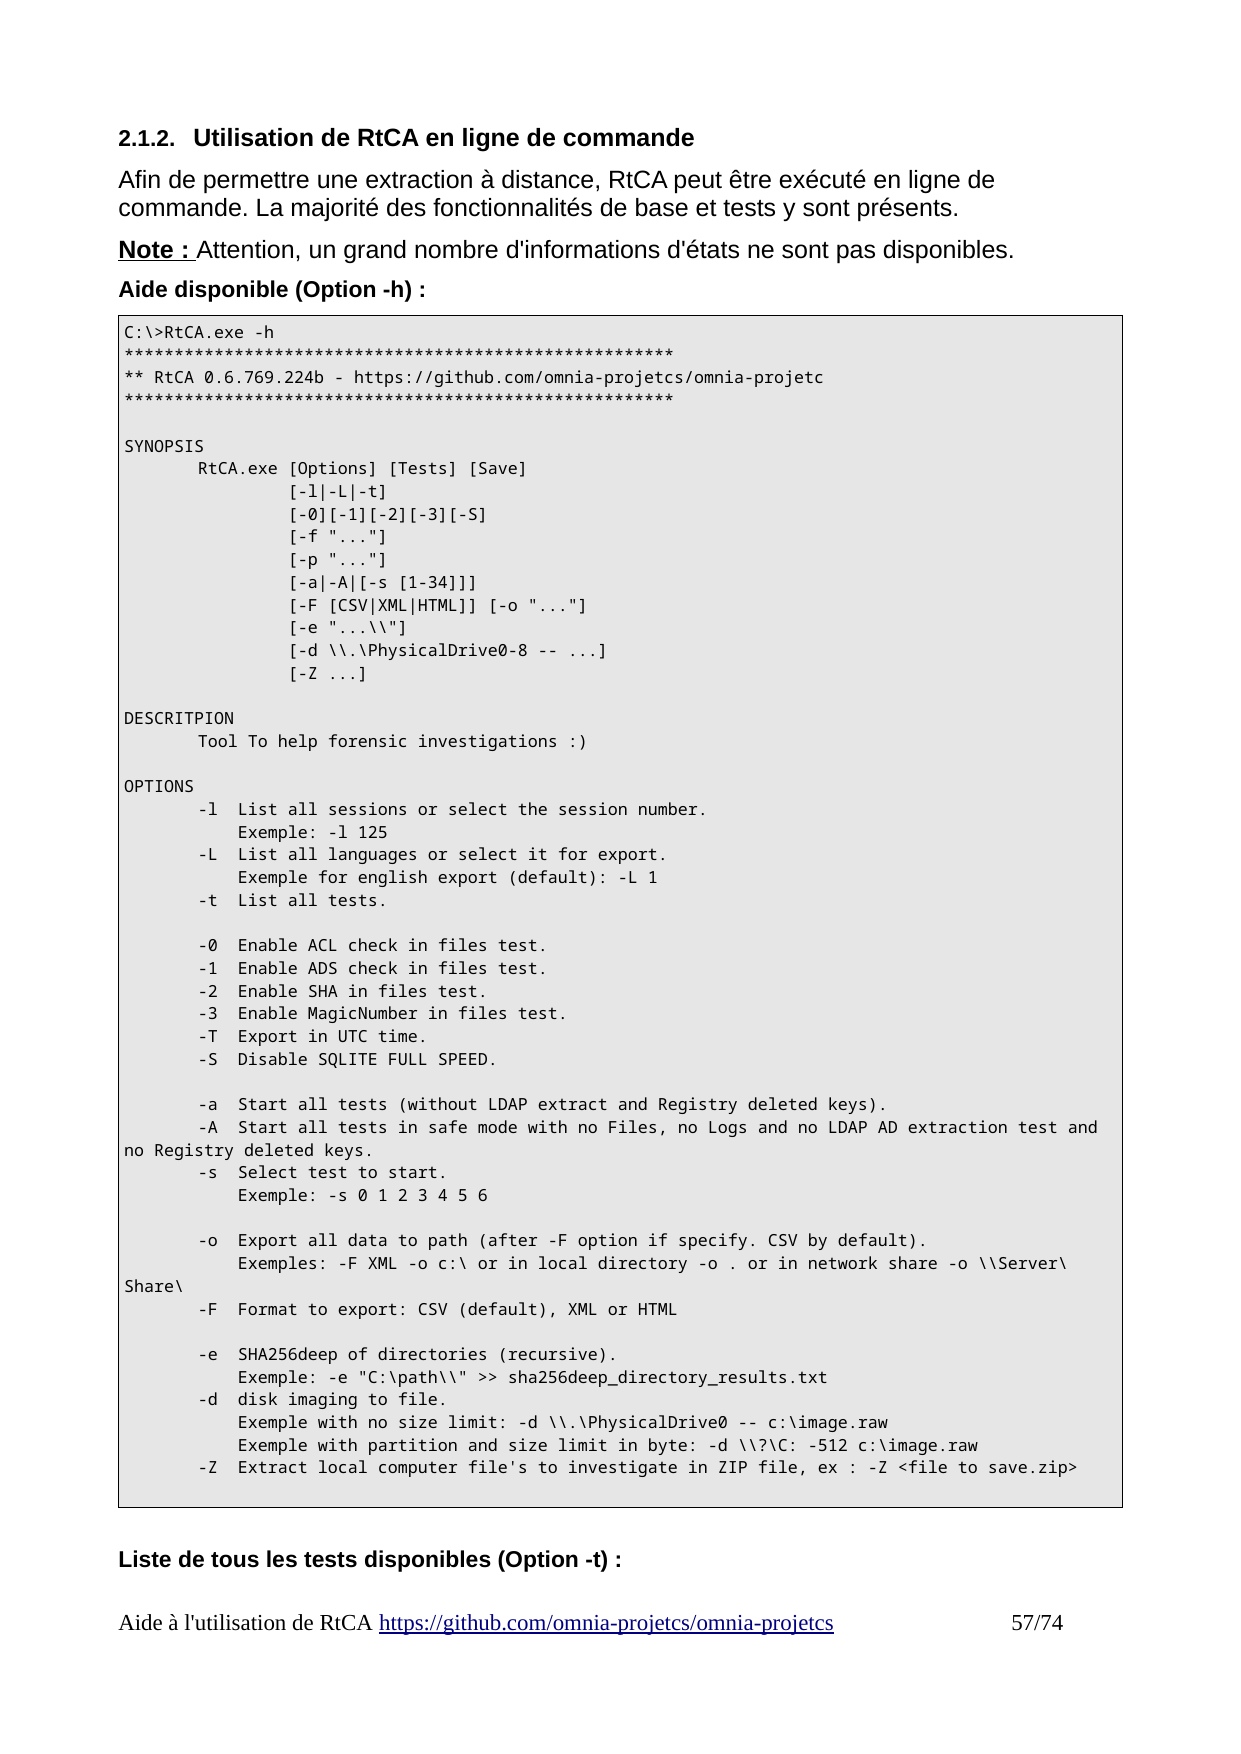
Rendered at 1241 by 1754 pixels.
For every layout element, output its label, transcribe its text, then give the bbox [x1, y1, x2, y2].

subtitle Utilisation de RtCA en ligne de commande [118, 123, 1122, 152]
text Afin de permettre une extraction à distance, RtCA peut être exécuté en ligne de commande. La majorité des fonctionnalités de base et tests y sont présents. [118, 165, 1122, 222]
text Liste de tous les tests disponibles (Option -t) : [118, 1546, 1122, 1572]
table_header C:\>RtCA.exe -h ******************************************************* ** RtCA 0.6.769.224b - https://github.com/omnia-projetcs/omnia-projetc ******************************************************* SYNOPSIS RtCA.exe [Options] [Tests] [Save] [-l|-L|-t] [-0][-1][-2][-3][-S] [-f "..."] [-p "..."] [-a|-A|[-s [1-34]]] [-F [CSV|XML|HTML]] [-o "..."] [-e "...\\"] [-d \\.\PhysicalDrive0-8 -- ...] [-Z ...] DESCRITPION Tool To help forensic investigations :) OPTIONS -l List all sessions or select the session number. Exemple: -l 125 -L List all languages or select it for export. Exemple for english export (default): -L 1 -t List all tests. -0 Enable ACL check in files test. -1 Enable ADS check in files test. -2 Enable SHA in files test. -3 Enable MagicNumber in files test. -T Export in UTC time. -S Disable SQLITE FULL SPEED. -a Start all tests (without LDAP extract and Registry deleted keys). -A Start all tests in safe mode with no Files, no Logs and no LDAP AD extraction test and no Registry deleted keys. -s Select test to start. Exemple: -s 0 1 2 3 4 5 6 -o Export all data to path (after -F option if specify. CSV by default). Exemples: -F XML -o c:\ or in local directory -o . or in network share -o \\Server\Share\ -F Format to export: CSV (default), XML or HTML -e SHA256deep of directories (recursive). Exemple: -e "C:\path\\" >> sha256deep_directory_results.txt -d disk imaging to file. Exemple with no size limit: -d \\.\PhysicalDrive0 -- c:\image.raw Exemple with partition and size limit in byte: -d \\?\C: -512 c:\image.raw -Z Extract local computer file's to investigate in ZIP file, ex : -Z <file to save.zip> [119, 316, 1122, 1507]
text Note : Attention, un grand nombre d'informations d'états ne sont pas disponibles. [118, 235, 1122, 263]
text Aide disponible (Option -h) : [118, 276, 1122, 302]
